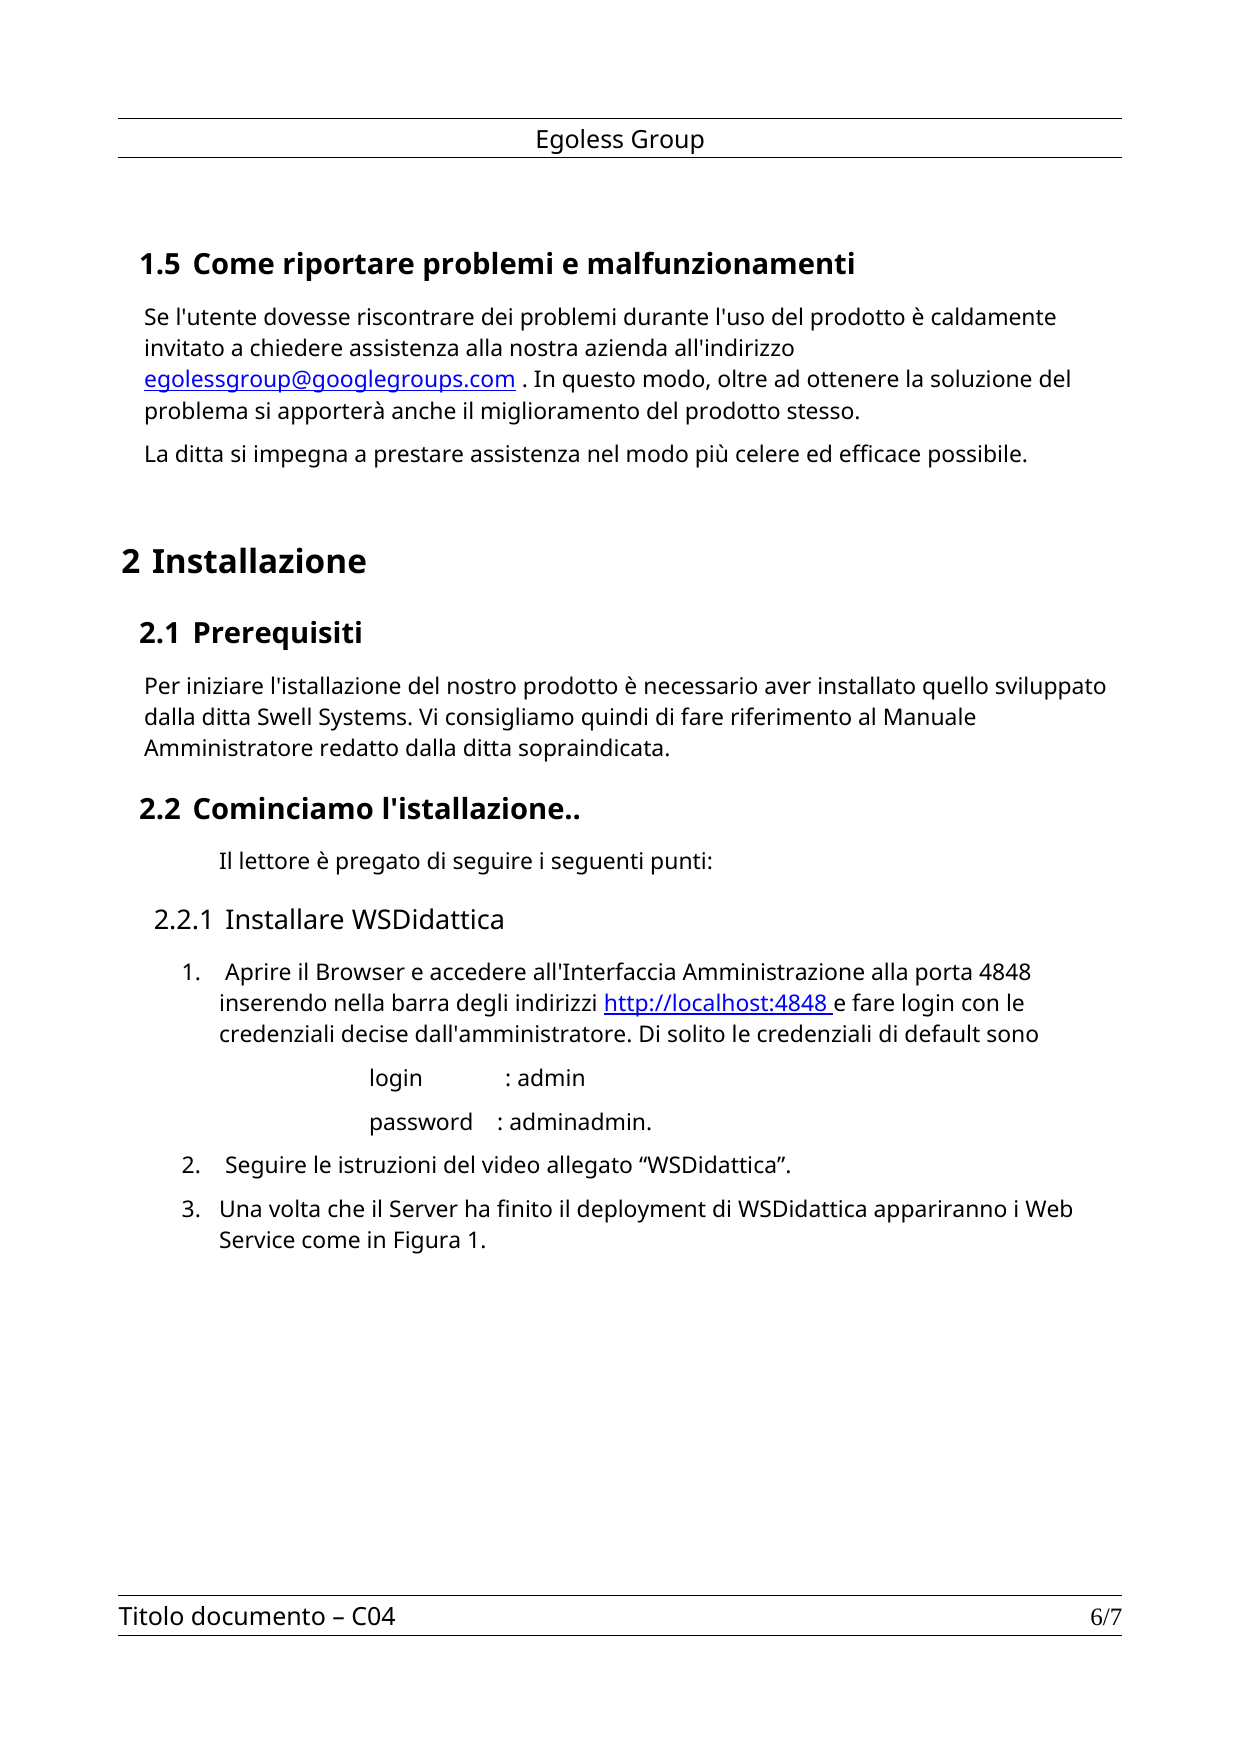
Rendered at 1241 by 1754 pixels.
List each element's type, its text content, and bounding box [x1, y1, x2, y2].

subtitle Prerequisiti [139, 612, 1122, 652]
list Aprire il Browser e accedere all'Interfaccia Amministrazione alla porta 4848 inserendo nella barra degli indirizzi http://localhost:4848 e fare login con le credenziali decise dall'amministratore. Di solito le credenziali di default sono [181, 955, 1122, 1049]
subtitle Installare WSDidattica [153, 901, 1122, 938]
list Seguire le istruzioni del video allegato “WSDidattica”. [181, 1149, 1122, 1180]
text La ditta si impegna a prestare assistenza nel modo più celere ed efficace possibile. [144, 438, 1122, 469]
list login : admin [331, 1062, 1122, 1093]
text Se l'utente dovesse riscontrare dei problemi durante l'uso del prodotto è caldamente invitato a chiedere assistenza alla nostra azienda all'indirizzo egolessgroup@googlegroups.com . In questo modo, oltre ad ottenere la soluzione del problema si apporterà anche il miglioramento del prodotto stesso. [144, 301, 1122, 426]
list Il lettore è pregato di seguire i seguenti punti: [181, 845, 1122, 877]
subtitle Installazione [121, 538, 1122, 583]
list Una volta che il Server ha finito il deployment di WSDidattica appariranno i Web Service come in Figura 1. [181, 1193, 1122, 1255]
subtitle Come riportare problemi e malfunzionamenti [139, 243, 1122, 283]
subtitle Cominciamo l'istallazione.. [139, 788, 1122, 828]
list password : adminadmin. [331, 1105, 1122, 1137]
text Per iniziare l'istallazione del nostro prodotto è necessario aver installato quello sviluppato dalla ditta Swell Systems. Vi consigliamo quindi di fare riferimento al Manuale Amministratore redatto dalla ditta sopraindicata. [144, 670, 1122, 764]
